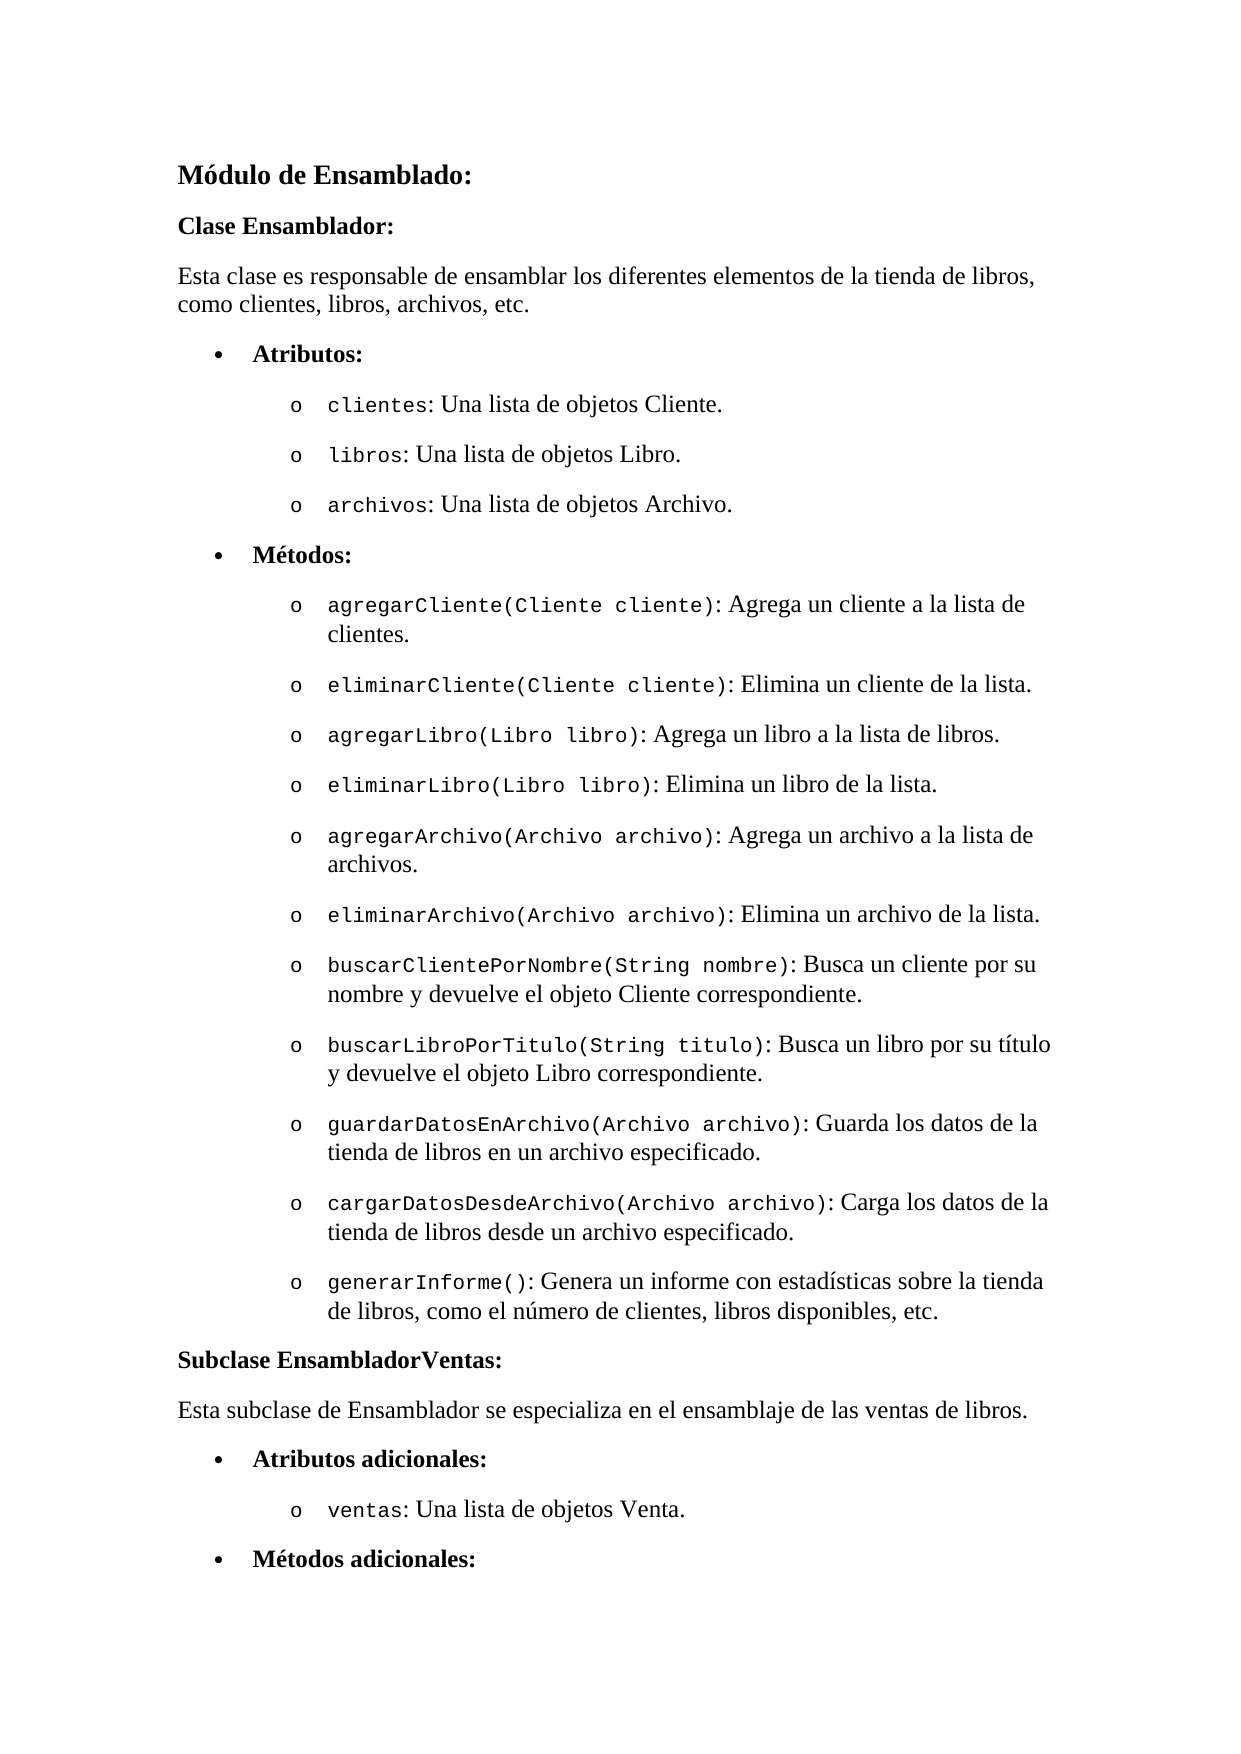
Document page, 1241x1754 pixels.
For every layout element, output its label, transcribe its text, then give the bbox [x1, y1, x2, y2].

list agregarArchivo(Archivo archivo): Agrega un archivo a la lista de archivos. [290, 820, 1063, 878]
list Atributos adicionales: [215, 1444, 1063, 1473]
list agregarLibro(Libro libro): Agrega un libro a la lista de libros. [290, 719, 1063, 749]
list ventas: Una lista de objetos Venta. [290, 1494, 1063, 1524]
list Métodos adicionales: [215, 1544, 1063, 1573]
list Métodos: [215, 540, 1063, 569]
subtitle Clase Ensamblador: [177, 211, 1063, 240]
subtitle Módulo de Ensamblado: [177, 158, 1063, 190]
list Atributos: [215, 339, 1063, 368]
list buscarClientePorNombre(String nombre): Busca un cliente por su nombre y devuelve el objeto Cliente correspondiente. [290, 949, 1063, 1008]
list libros: Una lista de objetos Libro. [290, 439, 1063, 469]
list agregarCliente(Cliente cliente): Agrega un cliente a la lista de clientes. [290, 589, 1063, 648]
list eliminarArchivo(Archivo archivo): Elimina un archivo de la lista. [290, 899, 1063, 929]
text Esta clase es responsable de ensamblar los diferentes elementos de la tienda de libros, como clientes, libros, archivos, etc. [177, 261, 1063, 318]
list generarInforme(): Genera un informe con estadísticas sobre la tienda de libros, como el número de clientes, libros disponibles, etc. [290, 1266, 1063, 1324]
text Esta subclase de Ensamblador se especializa en el ensamblaje de las ventas de libros. [177, 1395, 1063, 1424]
list eliminarLibro(Libro libro): Elimina un libro de la lista. [290, 769, 1063, 799]
list cargarDatosDesdeArchivo(Archivo archivo): Carga los datos de la tienda de libros desde un archivo especificado. [290, 1187, 1063, 1245]
list eliminarCliente(Cliente cliente): Elimina un cliente de la lista. [290, 669, 1063, 698]
subtitle Subclase EnsambladorVentas: [177, 1345, 1063, 1374]
list archivos: Una lista de objetos Archivo. [290, 489, 1063, 519]
list clientes: Una lista de objetos Cliente. [290, 389, 1063, 418]
list buscarLibroPorTitulo(String titulo): Busca un libro por su título y devuelve el objeto Libro correspondiente. [290, 1029, 1063, 1087]
list guardarDatosEnArchivo(Archivo archivo): Guarda los datos de la tienda de libros en un archivo especificado. [290, 1108, 1063, 1166]
